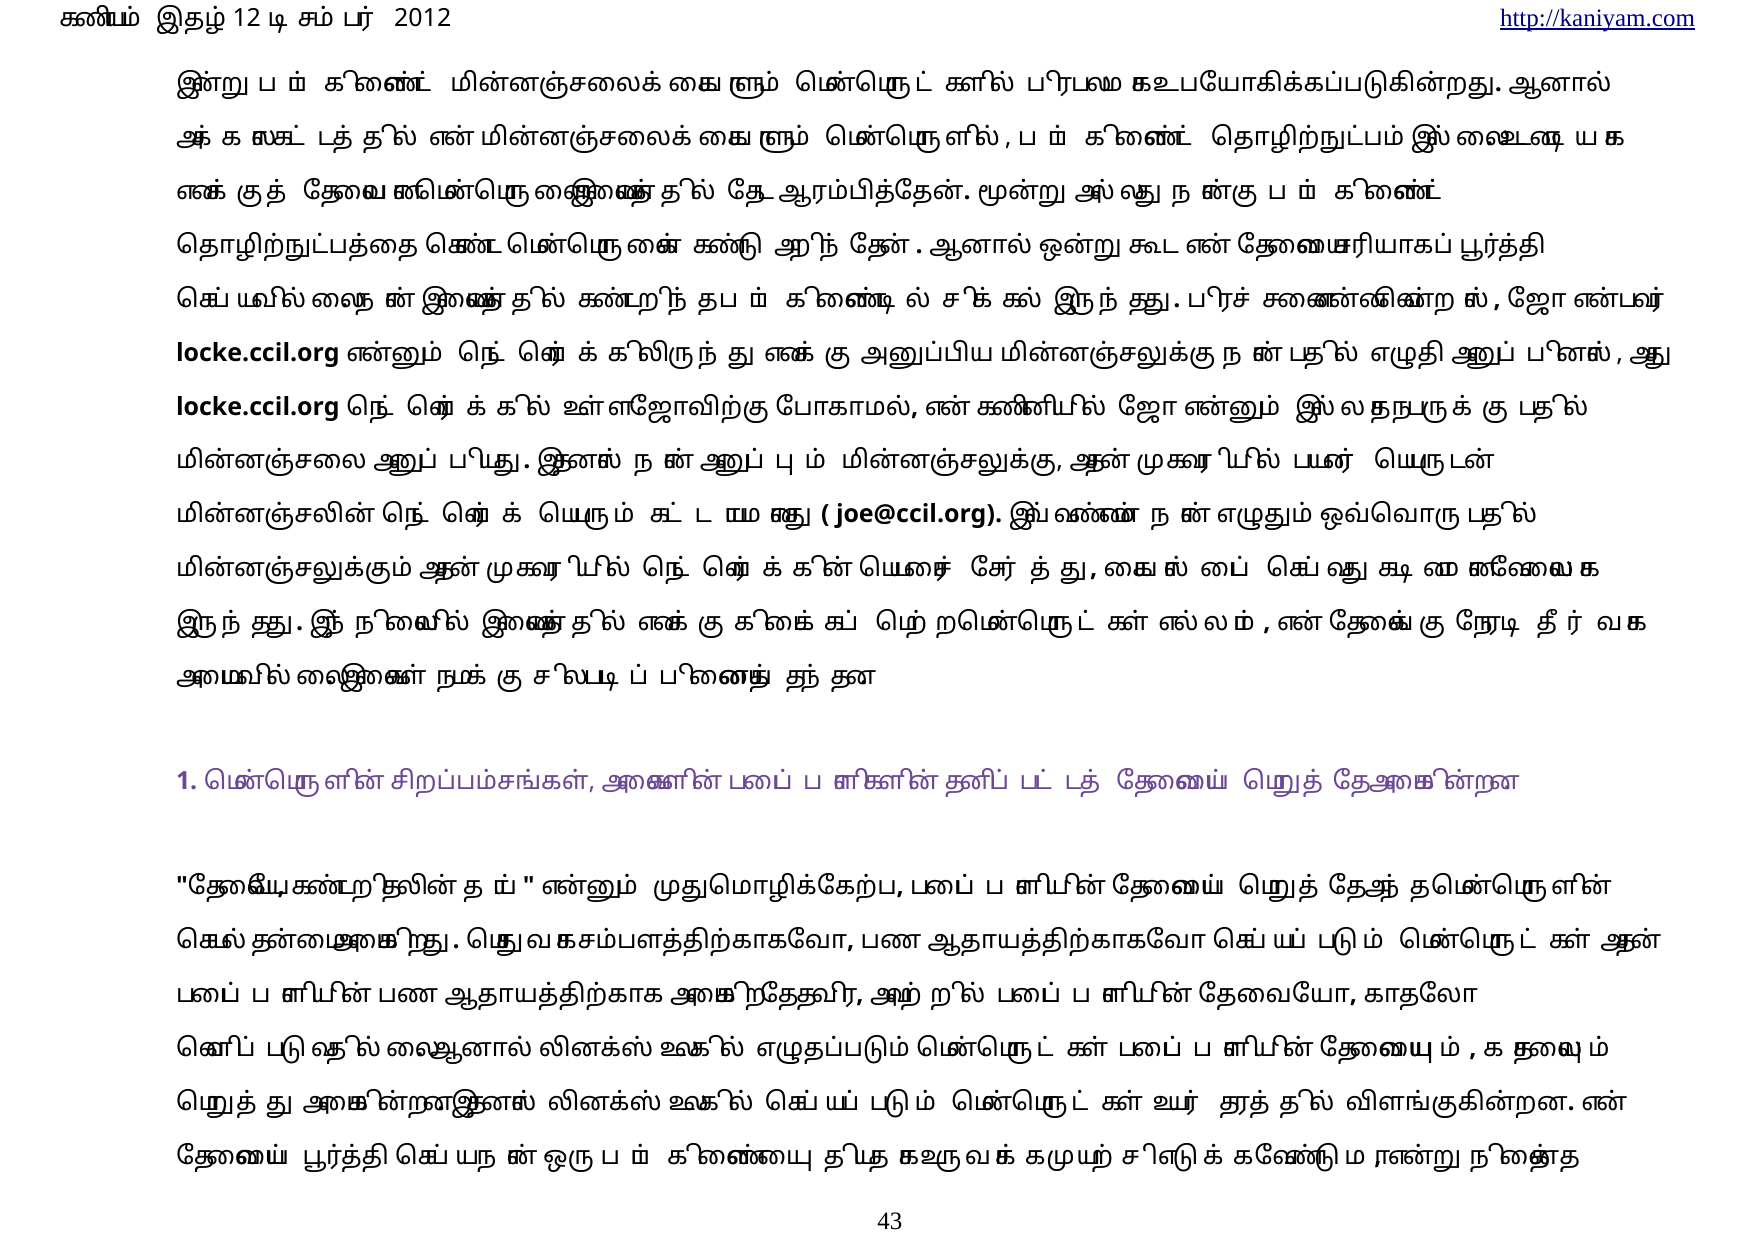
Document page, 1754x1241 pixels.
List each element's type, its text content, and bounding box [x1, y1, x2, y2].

text 1993 ஆம் ஆண்டு வாக்கில், பென்சில்வேனியாவில் உள்ள மேற்கு செஸ்டரில் உள்ள செஸ்டர் கௌண்டி இன்டர் லிங்க் (Chester County InterLink - CCIL), சுருக்கமாக சி.சி.ஐ.எல் என்னும் இலவச இணைய வசதி சேவை நிறுவனத்திற்கு நான் பணியாற்றினேன். சி.சி.ஐ.எல்-ஐ உருவாக்கியதில் இணை படைப்பாளியாக, என் பங்களிப்பைத் தந்துள்ளேன். சி.சி.ஐ.எல்-ல் உள்ள பல பயனர்களின் தகவல் பரிமாற்ற சேவையான பி.பி.எஸ் (Bulletin Board Service - BBS)-ஐ நான் வடிவமைத்துள்ளேன். நீங்கள் locke.ccil.org என்னும் தளத்திற்கு டெல்நெட்(telnet) செய்வதன் மூலம், இந்த சேவையைப் பார்க்கலாம். இன்று சுமார் மூவாயிரம் பயனர்களுக்கு முப்பது தொலைபேசியின் வாயிலாக, பி.பி.எஸ் இணைய சேவையை அளிக்கிறது. இணையத்தின் வாயிலாக மின்னஞ்சல் பெறுவது எனக்குப் பழக்கமான ஒன்று. ஆனால் என் கணினியிலிருந்து (ஸ்நார்க்-என் கணினியின் பெயர்) ஒவ்வொரு முறையும் நான் டெல்நெட் முறையில் என் மின்னஞ்சலைப் பார்க்க வேண்டியிருந்தது . இதற்கு ஒரு மென்பொருள் தேவைப்பட்டது. அந்த மென்பொருள் குறிப்பிட்ட கால இடைவெளியில் அவ்வப்போது சி.சி.ஐ.எல் நெட்வொர்க்கின் locke.ccil.org தளத்தைத் தொடர்பு கொண்டு, எனக்குரிய மின்னஞ்சலை எடுத்து, அதை என் கணினியில் (ஸ்நார்க்கில்) சேர்க்க வேண்டும். இணையத்தில் எஸ்.எம்.டி.பி ப்ரோடோகால் வழியாக என் மின்னஞ்சலை எடுக்க இயலாது. ஏனென்றால் முழு நேர இணைய வசதி இருந்தால் தான், எஸ்.எம்.டி.பி ப்ரோடோகால் சிறப்பாக செயல்படும். என் கணினிக்கு முழு நேர இணையத் தொடர்பு வசதியோ, நிலையான ஐபி முகவரியோ கிடையாது. எனவே எனக்குத் தேவையானதெல்லாம், அவ்வப்போது சி.சி.ஐ.எல் நெட்வொர்க்கைத் தொடர்பு கொண்டு, என் மின்னஞ்சலை எடுத்து, என் கணினியில் சேர்க்க, ஒரு மென்பொருள். இத்தகைய வசதி கொண்ட மென்பொருள் உண்டு என்று எனக்கு தெரியும். இத்தகைய மென்பொருளின் தகவல் பரிமாற்றத்துக்குப் பயன்படுத்தப்படும் சங்கேத மொழியை போஸ்ட் ஆபிஸ் ப்ரோடோகால் (பாப் கிளைண்ட் - POP CLIENT)என்று அழைப்பர் . இன்று பாப் கிளைண்ட் மின்னஞ்சலைக் கையாளும் மென்பொருட்களில் பிரபலமாக உபயோகிக்கப்படுகின்றது. ஆனால் அக்கால கட்டத்தில் என் மின்னஞ்சலைக் கையாளும் மென்பொருளில், பாப் கிளைண்ட் தொழிற்நுட்பம் இல்லை. உடனடியாக எனக்குத் தேவையான மென்பொருளை இணையத்தில் தேட ஆரம்பித்தேன். மூன்று அல்லது நான்கு பாப் கிளைண்ட் தொழிற்நுட்பத்தை கொண்ட மென்பொருளைக் கண்டு அறிந்தேன் . ஆனால் ஒன்று கூட என் தேவையை சரியாகப் பூர்த்தி செய்யவில்லை. நான் இணையத்தில் கண்டறிந்த பாப் கிளைண்டில் சிக்கல் இருந்தது. பிரச்சனை என்னவென்றால், ஜோ என்பவர் locke.ccil.org என்னும் நெட்வொர்க்கிலிருந்து எனக்கு அனுப்பிய மின்னஞ்சலுக்கு நான் பதில் எழுதி அனுப்பினால், அது locke.ccil.org நெட்வொர்க்கில் உள்ள ஜோவிற்கு போகாமல், என் கணினியில் ஜோ என்னும் இல்லாத நபருக்கு பதில் மின்னஞ்சலை அனுப்பியது. இதனால் நான் அனுப்பும் மின்னஞ்சலுக்கு, அதன் முகவரியில் பயனர் பெயருடன் மின்னஞ்சலின் நெட்வொர்க் பெயரும் கட்டாயமானது ( joe@ccil.org). இவ்வண்ணம் நான் எழுதும் ஒவ்வொரு பதில் மின்னஞ்சலுக்கும் அதன் முகவரியில் நெட்வொர்க்கின் பெயரைச் சேர்த்து, கையால் டைப் செய்வது கடினமான வேலையாக இருந்தது. இந்நிலையில் இணையத்தில் எனக்கு கிடைக்கப் பெற்ற மென்பொருட்கள் எல்லாம், என் தேவைக்கு நேரடி தீர்வாக அமையவில்லை. இவைகள் நமக்கு சில படிப்பினையைத் தந்தன. 1. மென்பொருளின் சிறப்பம்சங்கள், அவைகளின் படைப்பாளிகளின் தனிப்பட்டத் தேவையைப் பொறுத்தே அமைகின்றன. "தேவையே, கண்டறிதலின் தாய்" என்னும் முதுமொழிக்கேற்ப, படைப்பாளியின் தேவையைப் பொறுத்தே அந்த மென்பொருளின் செயல்தன்மை அமைகிறது. பொதுவாக சம்பளத்திற்காகவோ, பண ஆதாயத்திற்காகவோ செய்யப்படும் மென்பொருட்கள் அதன் படைப்பாளியின் பண ஆதாயத்திற்காக அமைகிறதே தவிர, அவற்றில் படைப்பாளியின் தேவையோ, காதலோ வெளிப்படுவதில்லை. ஆனால் லினக்ஸ் உலகில் எழுதப்படும் மென்பொருட்கள் படைப்பாளியின் தேவையையும், காதலையும் பொறுத்து அமைகின்றன. இதனால் லினக்ஸ் உலகில் செய்யப்படும் மென்பொருட்கள் உயர் தரத்தில் விளங்குகின்றன. என் தேவையைப் பூர்த்தி செய்ய நான் ஒரு பாப் கிளைண்டை புதியதாக உருவாக்க முயற்சி எடுக்க வேண்டுமா, என்று நினைத்த வேளையில், இணையத்தின் வாயிலாக கிடைக்கப் பெற்ற பாப்கிளைண்ட் மென்பொருட்களின் நிரல்களை அலசினேன். எந்த மென்பொருளின் நிரல் என் தேவையைப் பூர்த்தி செய்வதில் ஒத்து இருந்தது என்று ஆராய்ந்தேன். [176, 64, 1695, 1175]
